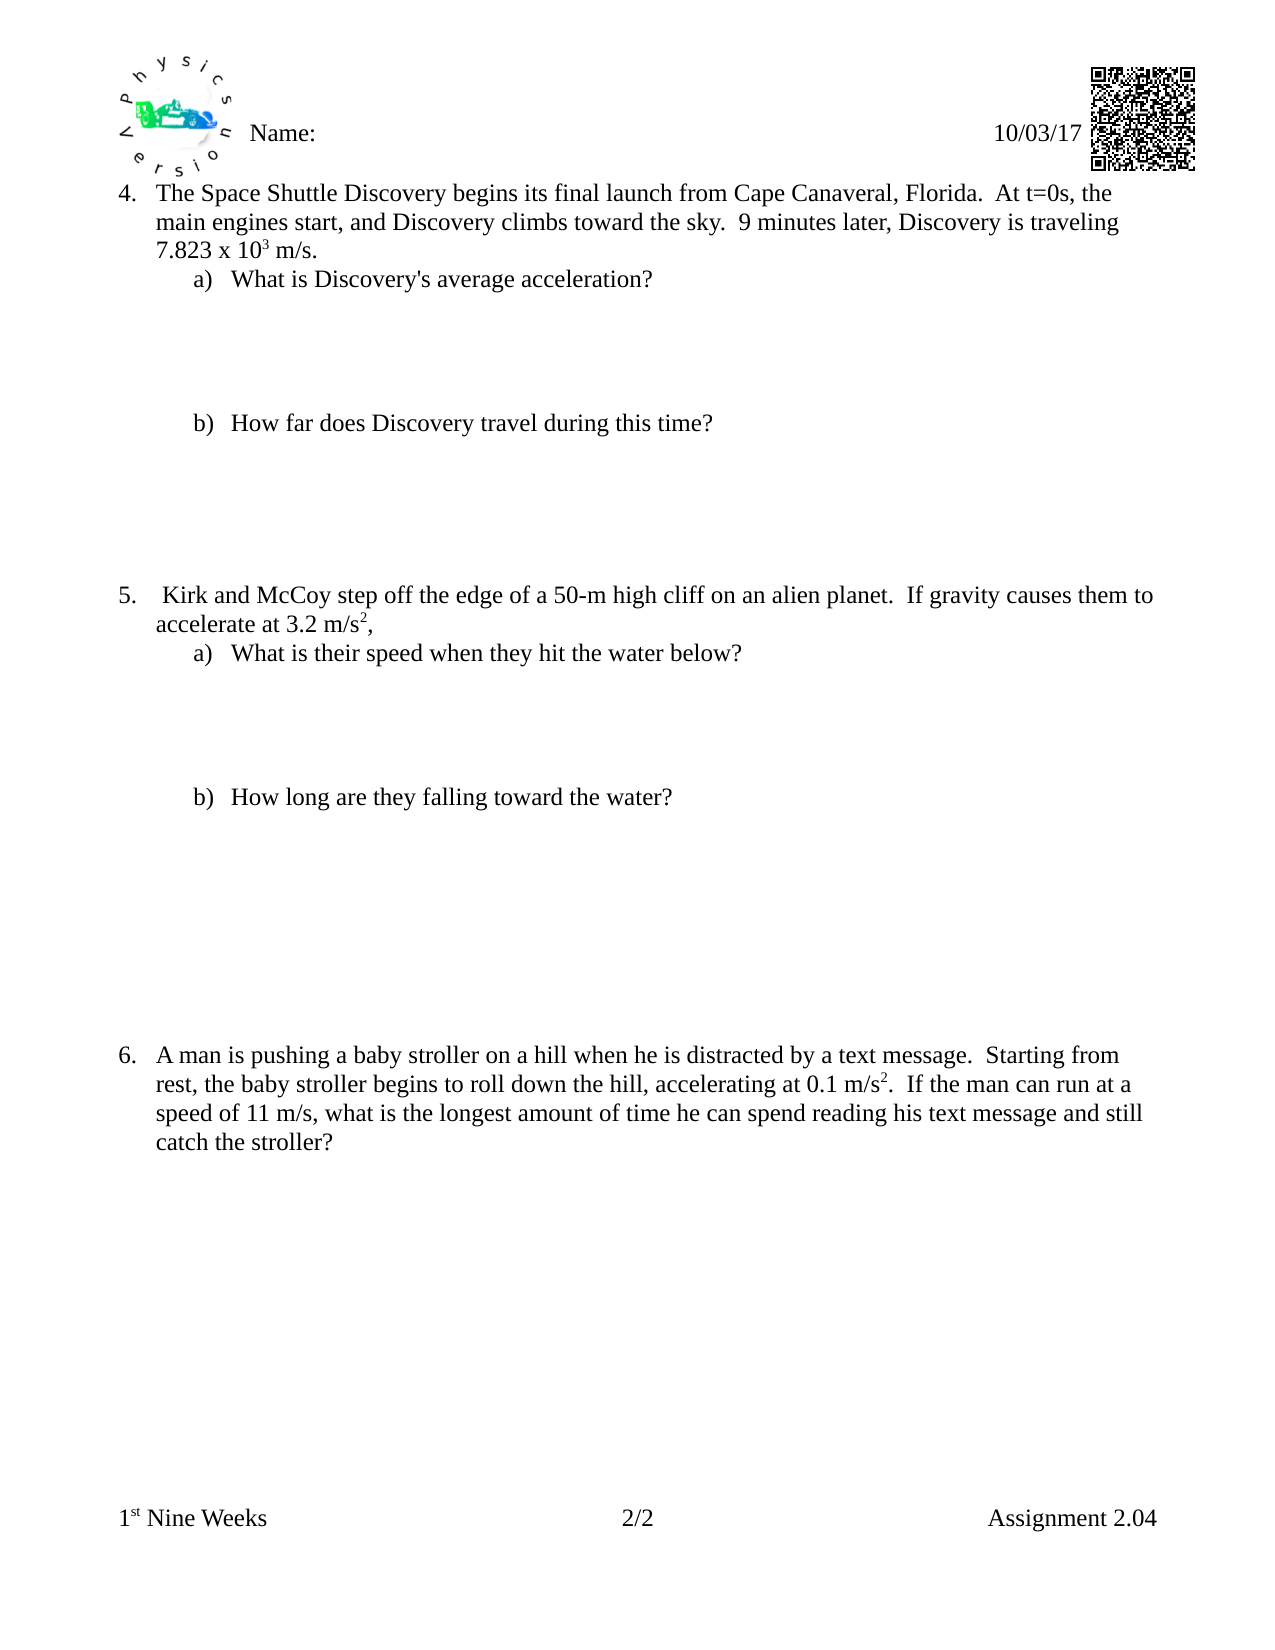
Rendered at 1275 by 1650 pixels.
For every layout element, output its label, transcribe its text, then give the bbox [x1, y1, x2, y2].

list How far does Discovery travel during this time? [193, 408, 1157, 437]
list A man is pushing a baby stroller on a hill when he is distracted by a text message. Starting from rest, the baby stroller begins to roll down the hill, accelerating at 0.1 m/s2. If the man can run at a speed of 11 m/s, what is the longest amount of time he can spend reading his text message and still catch the stroller? [118, 1041, 1157, 1156]
picture [119, 56, 232, 177]
list What is Discovery's average acceleration? [193, 264, 1157, 293]
list The Space Shuttle Discovery begins its final launch from Cape Canaveral, Florida. At t=0s, the main engines start, and Discovery climbs toward the sky. 9 minutes later, Discovery is traveling 7.823 x 103 m/s. [118, 176, 1157, 264]
list What is their speed when they hit the water below? [193, 638, 1157, 667]
picture [1082, 58, 1203, 179]
list Kirk and McCoy step off the edge of a 50-m high cliff on an alien planet. If gravity causes them to accelerate at 3.2 m/s2, [118, 581, 1157, 638]
list How long are they falling toward the water? [193, 782, 1157, 811]
